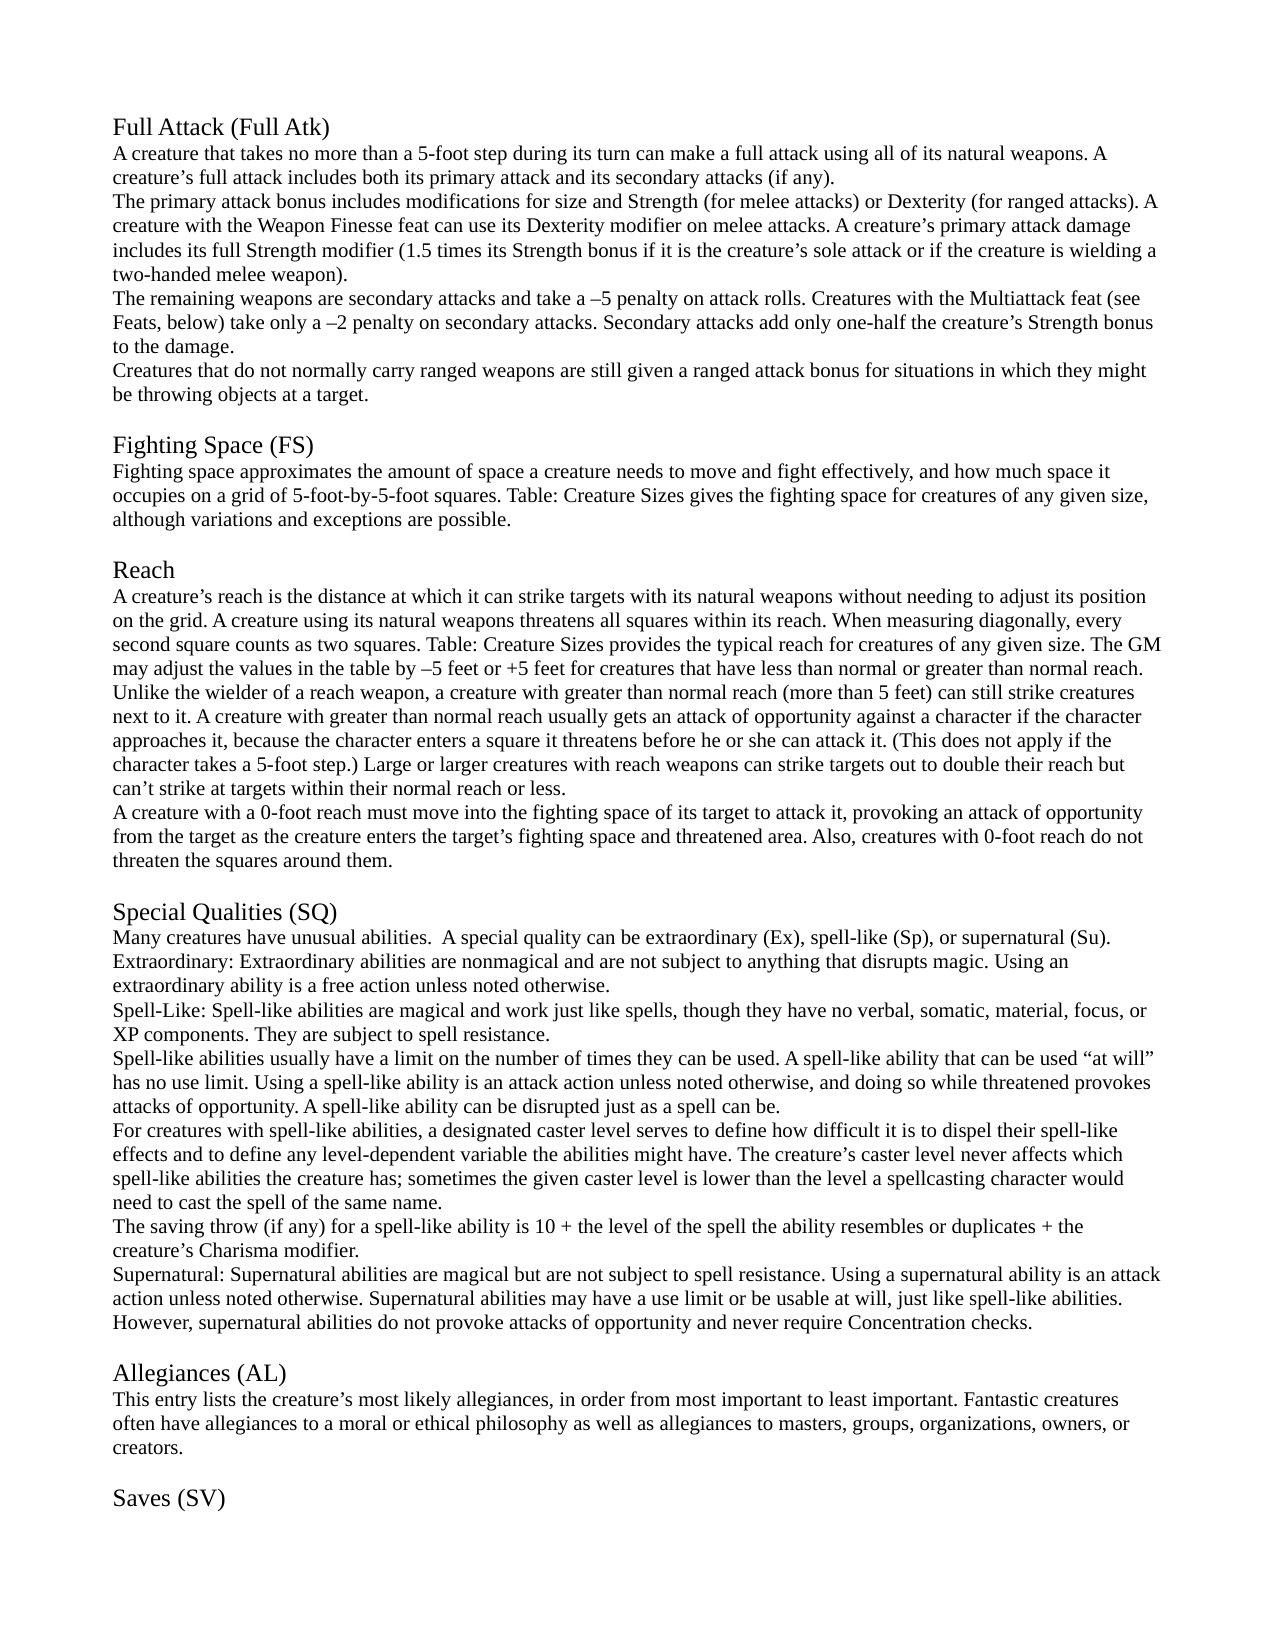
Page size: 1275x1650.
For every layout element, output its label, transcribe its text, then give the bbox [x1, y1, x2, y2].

text Full Attack (Full Atk) [112, 112, 1162, 141]
text Many creatures have unusual abilities. A special quality can be extraordinary (Ex), spell-like (Sp), or supernatural (Su). [112, 925, 1162, 949]
text Extraordinary: Extraordinary abilities are nonmagical and are not subject to anything that disrupts magic. Using an extraordinary ability is a free action unless noted otherwise. [112, 949, 1162, 997]
text Fighting space approximates the amount of space a creature needs to move and fight effectively, and how much space it occupies on a grid of 5-foot-by-5-foot squares. Table: Creature Sizes gives the fighting space for creatures of any given size, although variations and exceptions are possible. [112, 459, 1162, 531]
text Allegiances (AL) [112, 1358, 1162, 1387]
text The remaining weapons are secondary attacks and take a –5 penalty on attack rolls. Creatures with the Multiattack feat (see Feats, below) take only a –2 penalty on secondary attacks. Secondary attacks add only one-half the creature’s Strength bonus to the damage. [112, 286, 1162, 358]
text Spell-like abilities usually have a limit on the number of times they can be used. A spell-like ability that can be used “at will” has no use limit. Using a spell-like ability is an attack action unless noted otherwise, and doing so while threatened provokes attacks of opportunity. A spell-like ability can be disrupted just as a spell can be. [112, 1046, 1162, 1118]
text Creatures that do not normally carry ranged weapons are still given a ranged attack bonus for situations in which they might be throwing objects at a target. [112, 358, 1162, 406]
text Fighting Space (FS) [112, 430, 1162, 459]
text For creatures with spell-like abilities, a designated caster level serves to define how difficult it is to dispel their spell-like effects and to define any level-dependent variable the abilities might have. The creature’s caster level never affects which spell-like abilities the creature has; sometimes the given caster level is lower than the level a spellcasting character would need to cast the spell of the same name. [112, 1118, 1162, 1214]
text Supernatural: Supernatural abilities are magical but are not subject to spell resistance. Using a supernatural ability is an attack action unless noted otherwise. Supernatural abilities may have a use limit or be usable at will, just like spell-like abilities. However, supernatural abilities do not provoke attacks of opportunity and never require Concentration checks. [112, 1262, 1162, 1334]
text Saves (SV) [112, 1483, 1162, 1512]
text This entry lists the creature’s most likely allegiances, in order from most important to least important. Fantastic creatures often have allegiances to a moral or ethical philosophy as well as allegiances to masters, groups, organizations, owners, or creators. [112, 1387, 1162, 1459]
text Spell-Like: Spell-like abilities are magical and work just like spells, though they have no verbal, somatic, material, focus, or XP components. They are subject to spell resistance. [112, 997, 1162, 1046]
subtitle Reach [112, 555, 1162, 584]
text A creature’s reach is the distance at which it can strike targets with its natural weapons without needing to adjust its position on the grid. A creature using its natural weapons threatens all squares within its reach. When measuring diagonally, every second square counts as two squares. Table: Creature Sizes provides the typical reach for creatures of any given size. The GM may adjust the values in the table by –5 feet or +5 feet for creatures that have less than normal or greater than normal reach. Unlike the wielder of a reach weapon, a creature with greater than normal reach (more than 5 feet) can still strike creatures next to it. A creature with greater than normal reach usually gets an attack of opportunity against a character if the character approaches it, because the character enters a square it threatens before he or she can attack it. (This does not apply if the character takes a 5-foot step.) Large or larger creatures with reach weapons can strike targets out to double their reach but can’t strike at targets within their normal reach or less. [112, 584, 1162, 800]
text A creature that takes no more than a 5-foot step during its turn can make a full attack using all of its natural weapons. A creature’s full attack includes both its primary attack and its secondary attacks (if any). [112, 141, 1162, 189]
text A creature with a 0-foot reach must move into the fighting space of its target to attack it, provoking an attack of opportunity from the target as the creature enters the target’s fighting space and threatened area. Also, creatures with 0-foot reach do not threaten the squares around them. [112, 800, 1162, 872]
text Special Qualities (SQ) [112, 897, 1162, 925]
text The saving throw (if any) for a spell-like ability is 10 + the level of the spell the ability resembles or duplicates + the creature’s Charisma modifier. [112, 1214, 1162, 1262]
text The primary attack bonus includes modifications for size and Strength (for melee attacks) or Dexterity (for ranged attacks). A creature with the Weapon Finesse feat can use its Dexterity modifier on melee attacks. A creature’s primary attack damage includes its full Strength modifier (1.5 times its Strength bonus if it is the creature’s sole attack or if the creature is wielding a two-handed melee weapon). [112, 189, 1162, 286]
